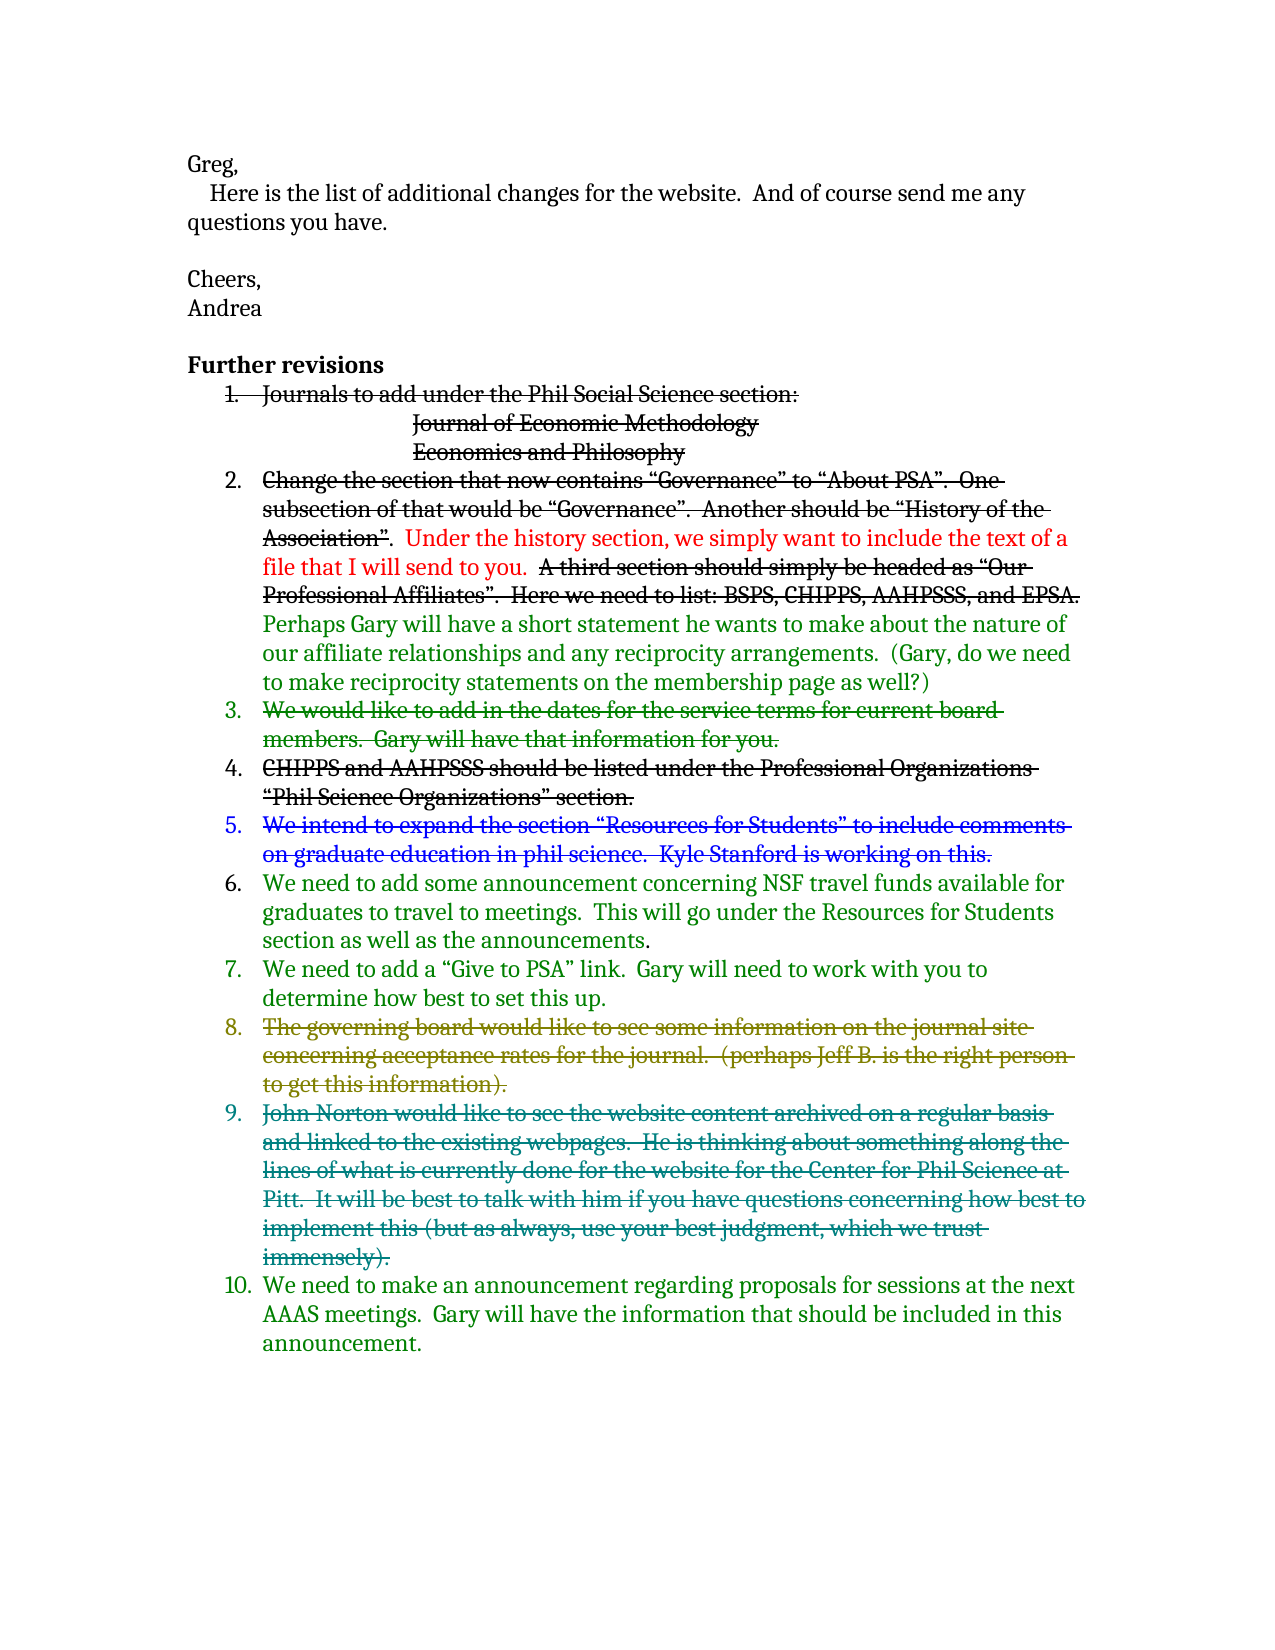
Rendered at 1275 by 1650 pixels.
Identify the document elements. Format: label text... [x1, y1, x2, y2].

list We intend to expand the section “Resources for Students” to include comments on graduate education in phil science. Kyle Stanford is working on this. [225, 811, 1087, 869]
list The governing board would like to see some information on the journal site concerning acceptance rates for the journal. (perhaps Jeff B. is the right person to get this information). [225, 1012, 1087, 1099]
text Economics and Philosophy [412, 437, 1087, 466]
text Cheers, [187, 265, 1087, 294]
list We would like to add in the dates for the service terms for current board members. Gary will have that information for you. [225, 696, 1087, 754]
text Greg, [187, 150, 1087, 179]
list CHIPPS and AAHPSSS should be listed under the Professional Organizations “Phil Science Organizations” section. [225, 754, 1087, 811]
list We need to add a “Give to PSA” link. Gary will need to work with you to determine how best to set this up. [225, 955, 1087, 1012]
list Journals to add under the Phil Social Science section: [225, 380, 1087, 409]
text Here is the list of additional changes for the website. And of course send me any questions you have. [187, 179, 1087, 236]
text Further revisions [187, 351, 1087, 380]
text Journal of Economic Methodology [412, 409, 1087, 437]
list We need to add some announcement concerning NSF travel funds available for graduates to travel to meetings. This will go under the Resources for Students section as well as the announcements. [225, 869, 1087, 955]
list We need to make an announcement regarding proposals for sessions at the next AAAS meetings. Gary will have the information that should be included in this announcement. [225, 1271, 1087, 1357]
text Andrea [187, 294, 1087, 322]
list Change the section that now contains “Governance” to “About PSA”. One subsection of that would be “Governance”. Another should be “History of the Association”. Under the history section, we simply want to include the text of a file that I will send to you. A third section should simply be headed as “Our Professional Affiliates”. Here we need to list: BSPS, CHIPPS, AAHPSSS, and EPSA. Perhaps Gary will have a short statement he wants to make about the nature of our affiliate relationships and any reciprocity arrangements. (Gary, do we need to make reciprocity statements on the membership page as well?) [225, 466, 1087, 696]
list John Norton would like to see the website content archived on a regular basis and linked to the existing webpages. He is thinking about something along the lines of what is currently done for the website for the Center for Phil Science at Pitt. It will be best to talk with him if you have questions concerning how best to implement this (but as always, use your best judgment, which we trust immensely). [225, 1099, 1087, 1271]
